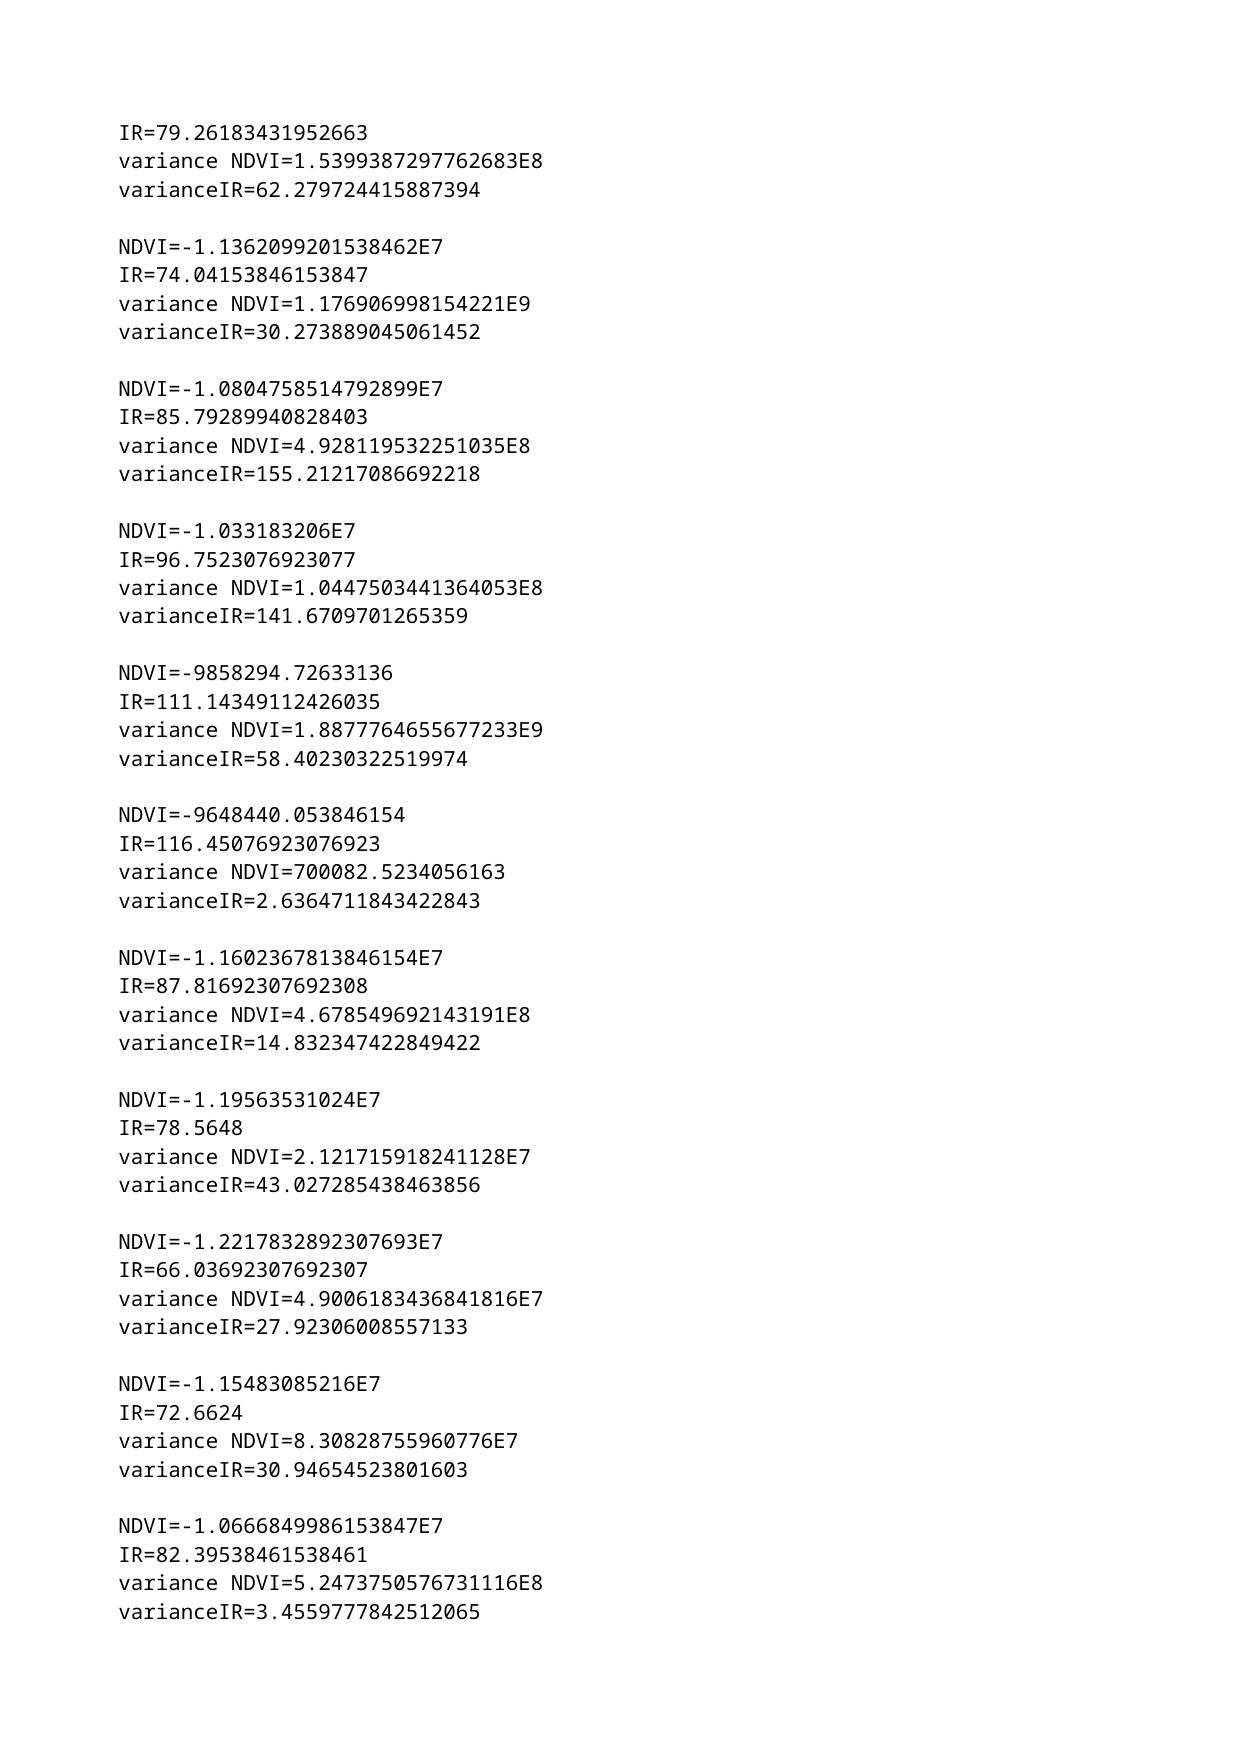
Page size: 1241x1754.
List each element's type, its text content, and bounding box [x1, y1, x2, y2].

text variance NDVI=5.2473750576731116E8 [118, 1568, 1122, 1597]
text varianceIR=43.027285438463856 [118, 1170, 1122, 1199]
text variance NDVI=8.30828755960776E7 [118, 1426, 1122, 1455]
text variance NDVI=1.5399387297762683E8 [118, 147, 1122, 175]
text variance NDVI=4.678549692143191E8 [118, 1000, 1122, 1028]
text IR=116.45076923076923 [118, 829, 1122, 857]
text NDVI=-1.19563531024E7 [118, 1085, 1122, 1113]
text IR=72.6624 [118, 1398, 1122, 1426]
text variance NDVI=1.8877764655677233E9 [118, 715, 1122, 744]
text NDVI=-1.033183206E7 [118, 516, 1122, 545]
text IR=85.79289940828403 [118, 402, 1122, 431]
text IR=111.14349112426035 [118, 687, 1122, 715]
text variance NDVI=700082.5234056163 [118, 857, 1122, 886]
text variance NDVI=2.121715918241128E7 [118, 1142, 1122, 1170]
text IR=87.81692307692308 [118, 971, 1122, 1000]
text NDVI=-1.0666849986153847E7 [118, 1512, 1122, 1540]
text varianceIR=62.279724415887394 [118, 175, 1122, 203]
text varianceIR=30.273889045061452 [118, 317, 1122, 346]
text IR=79.26183431952663 [118, 118, 1122, 147]
text varianceIR=155.21217086692218 [118, 459, 1122, 488]
text IR=78.5648 [118, 1113, 1122, 1142]
text NDVI=-9858294.72633136 [118, 658, 1122, 687]
text varianceIR=58.40230322519974 [118, 744, 1122, 772]
text variance NDVI=1.0447503441364053E8 [118, 573, 1122, 602]
text varianceIR=3.4559777842512065 [118, 1597, 1122, 1625]
text variance NDVI=4.9006183436841816E7 [118, 1284, 1122, 1312]
text IR=74.04153846153847 [118, 260, 1122, 289]
text varianceIR=141.6709701265359 [118, 602, 1122, 630]
text variance NDVI=1.176906998154221E9 [118, 289, 1122, 317]
text IR=82.39538461538461 [118, 1540, 1122, 1568]
text NDVI=-9648440.053846154 [118, 801, 1122, 829]
text NDVI=-1.2217832892307693E7 [118, 1227, 1122, 1256]
text variance NDVI=4.928119532251035E8 [118, 431, 1122, 459]
text varianceIR=14.832347422849422 [118, 1028, 1122, 1057]
text NDVI=-1.15483085216E7 [118, 1369, 1122, 1398]
text varianceIR=27.92306008557133 [118, 1312, 1122, 1341]
text IR=96.7523076923077 [118, 545, 1122, 573]
text NDVI=-1.1362099201538462E7 [118, 232, 1122, 260]
text varianceIR=2.6364711843422843 [118, 886, 1122, 914]
text varianceIR=30.94654523801603 [118, 1455, 1122, 1483]
text NDVI=-1.0804758514792899E7 [118, 374, 1122, 402]
text NDVI=-1.1602367813846154E7 [118, 943, 1122, 971]
text IR=66.03692307692307 [118, 1256, 1122, 1284]
